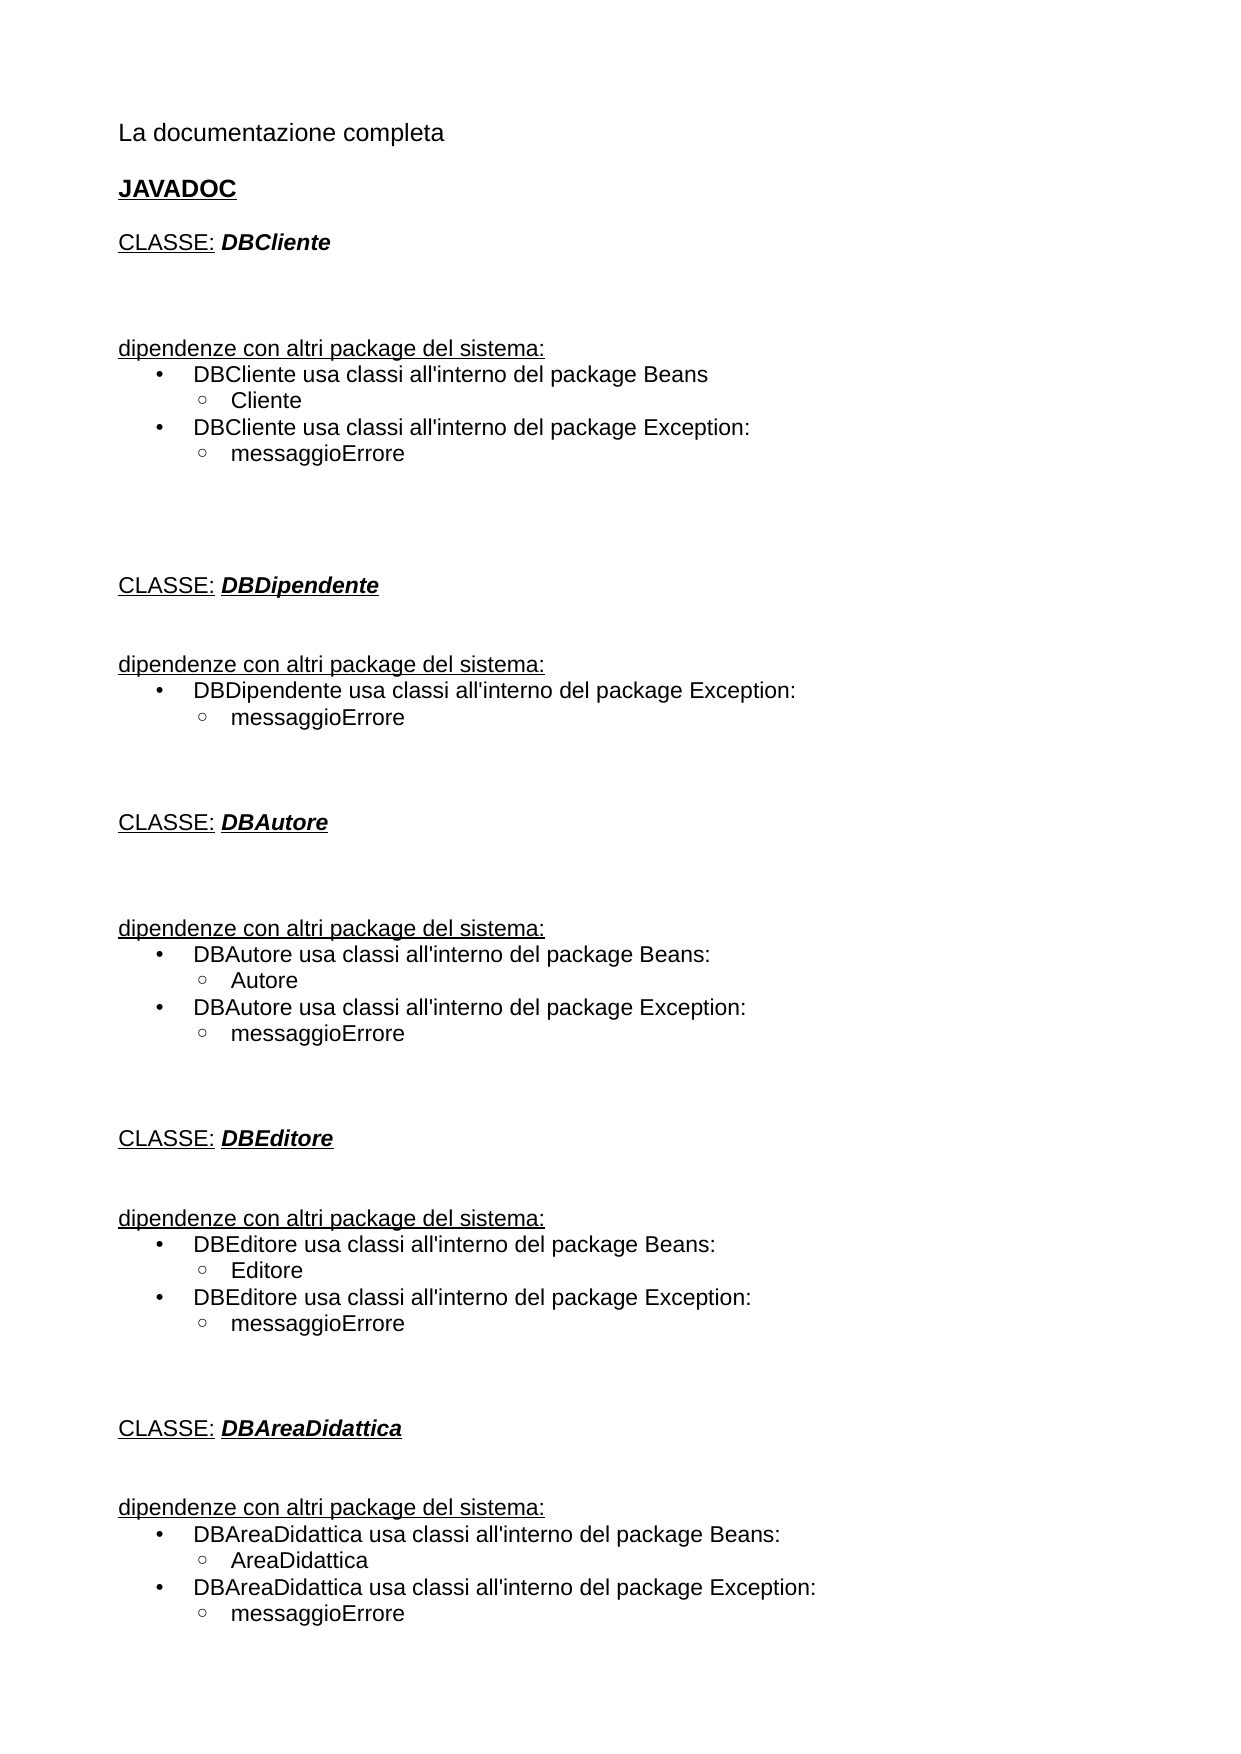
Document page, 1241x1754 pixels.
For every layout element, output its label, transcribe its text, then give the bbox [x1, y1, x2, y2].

list DBAutore usa classi all'interno del package Exception: [156, 994, 1123, 1020]
list DBAutore usa classi all'interno del package Beans: [156, 941, 1123, 967]
list DBCliente usa classi all'interno del package Exception: [156, 414, 1123, 440]
list DBAreaDidattica usa classi all'interno del package Beans: [156, 1521, 1123, 1547]
list AreaDidattica [193, 1547, 1123, 1573]
list DBCliente usa classi all'interno del package Beans [156, 361, 1123, 387]
text dipendenze con altri package del sistema: [118, 335, 1123, 361]
text CLASSE: DBDipendente [118, 572, 1123, 598]
text CLASSE: DBAutore [118, 809, 1123, 836]
text CLASSE: DBEditore [118, 1125, 1123, 1152]
list messaggioErrore [193, 1600, 1123, 1626]
list Cliente [193, 387, 1123, 414]
list DBEditore usa classi all'interno del package Exception: [156, 1283, 1123, 1310]
text JAVADOC [118, 174, 1123, 202]
list messaggioErrore [193, 440, 1123, 467]
list DBDipendente usa classi all'interno del package Exception: [156, 677, 1123, 704]
text dipendenze con altri package del sistema: [118, 1204, 1123, 1231]
list messaggioErrore [193, 704, 1123, 730]
text CLASSE: DBCliente [118, 229, 1123, 256]
text dipendenze con altri package del sistema: [118, 1494, 1123, 1521]
subtitle La documentazione completa [118, 118, 1123, 147]
text dipendenze con altri package del sistema: [118, 914, 1123, 941]
list messaggioErrore [193, 1310, 1123, 1336]
list Editore [193, 1257, 1123, 1283]
text CLASSE: DBAreaDidattica [118, 1415, 1123, 1442]
text dipendenze con altri package del sistema: [118, 651, 1123, 677]
list messaggioErrore [193, 1020, 1123, 1046]
list DBAreaDidattica usa classi all'interno del package Exception: [156, 1573, 1123, 1600]
list Autore [193, 967, 1123, 994]
list DBEditore usa classi all'interno del package Beans: [156, 1231, 1123, 1257]
